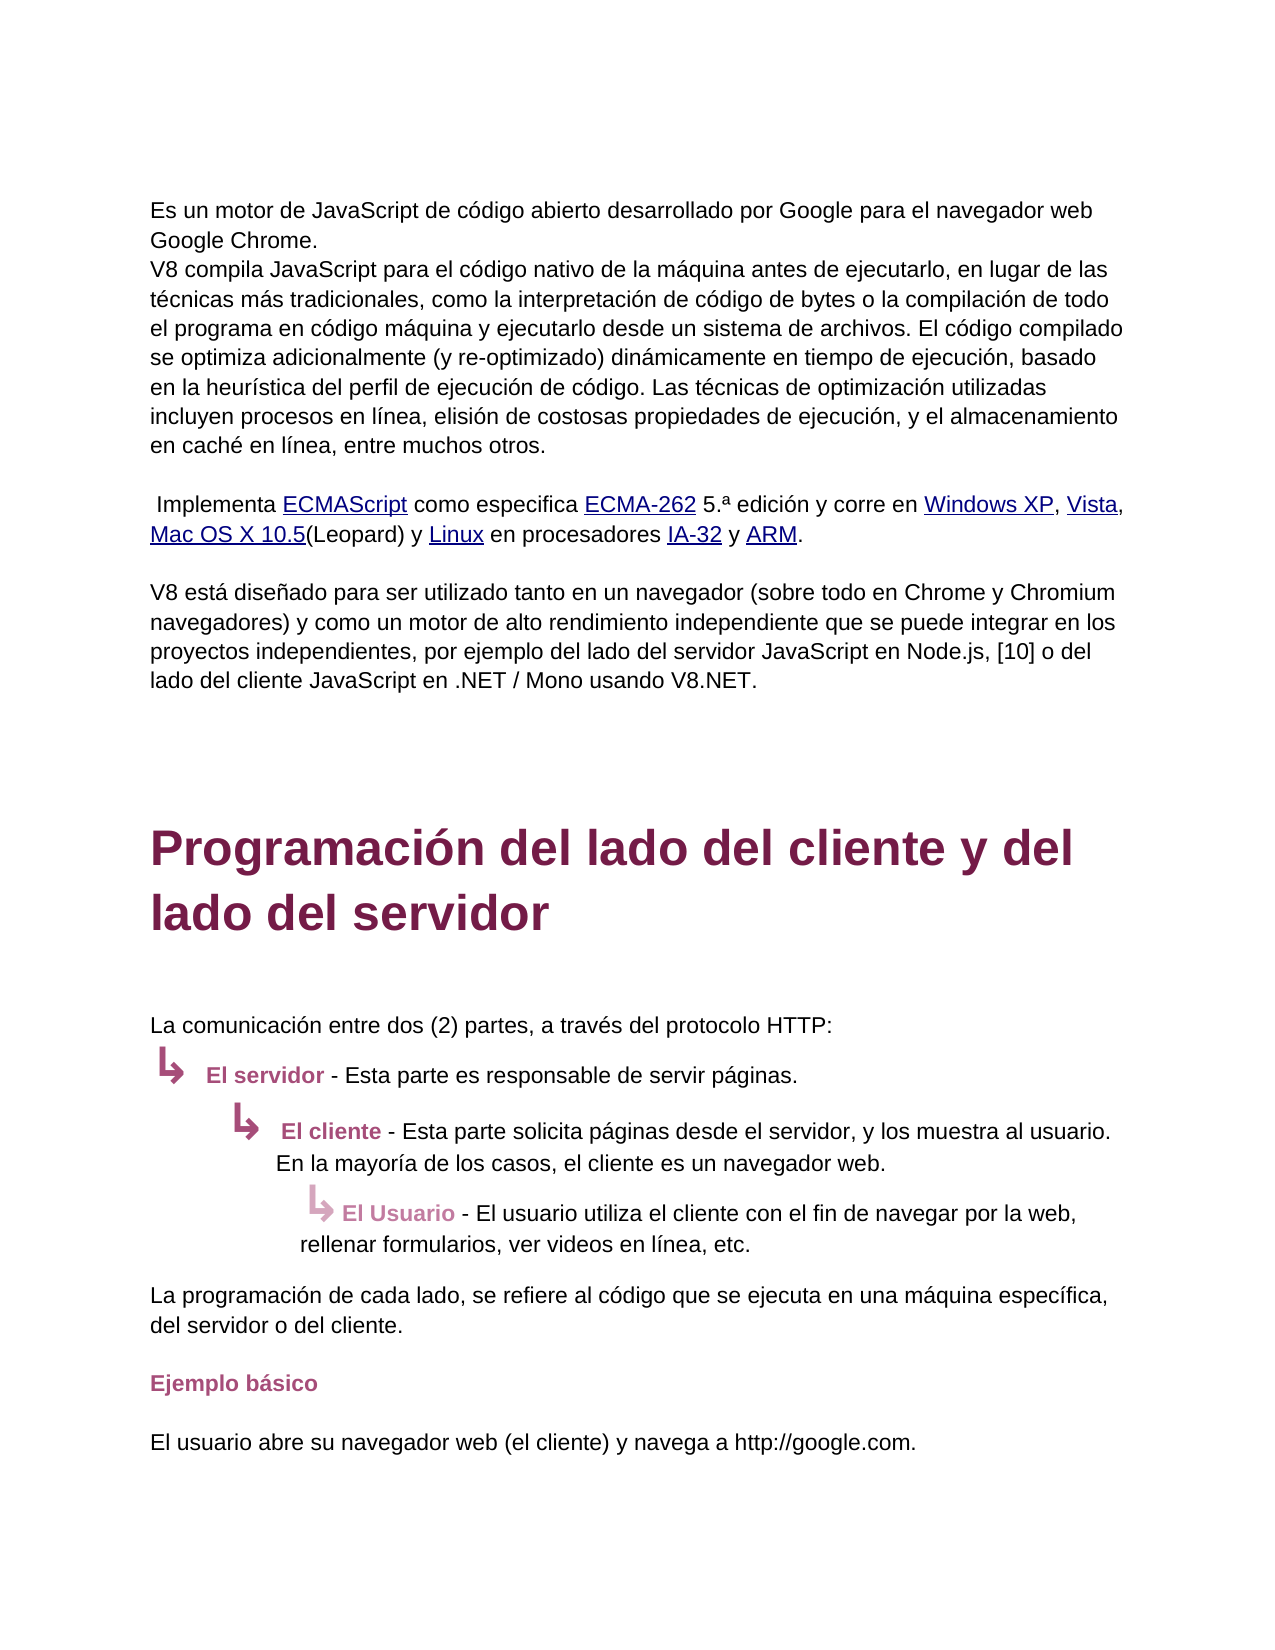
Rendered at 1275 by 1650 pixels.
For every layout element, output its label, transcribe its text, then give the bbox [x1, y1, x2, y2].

text V8 compila JavaScript para el código nativo de la máquina antes de ejecutarlo, en lugar de las técnicas más tradicionales, como la interpretación de código de bytes o la compilación de todo el programa en código máquina y ejecutarlo desde un sistema de archivos. El código compilado se optimiza adicionalmente (y re-optimizado) dinámicamente en tiempo de ejecución, basado en la heurística del perfil de ejecución de código. Las técnicas de optimización utilizadas incluyen procesos en línea, elisión de costosas propiedades de ejecución, y el almacenamiento en caché en línea, entre muchos otros. [150, 257, 1125, 459]
text La comunicación entre dos (2) partes, a través del protocolo HTTP: [150, 1013, 1125, 1038]
text En la mayoría de los casos, el cliente es un navegador web. [225, 1150, 1125, 1176]
text ↳El Usuario - El usuario utiliza el cliente con el fin de navegar por la web, rellenar formularios, ver videos en línea, etc. [300, 1176, 1125, 1257]
text Es un motor de JavaScript de código abierto desarrollado por Google para el navegador web Google Chrome. [150, 198, 1125, 253]
text V8 está diseñado para ser utilizado tanto en un navegador (sobre todo en Chrome y Chromium navegadores) y como un motor de alto rendimiento independiente que se puede integrar en los proyectos independientes, por ejemplo del lado del servidor JavaScript en Node.js, [10] o del lado del cliente JavaScript en .NET / Mono usando V8.NET. [150, 580, 1125, 694]
text ↳ El servidor - Esta parte es responsable de servir páginas. [150, 1038, 1125, 1094]
text ↳ El cliente - Esta parte solicita páginas desde el servidor, y los muestra al usuario. [225, 1094, 1125, 1150]
text La programación de cada lado, se refiere al código que se ejecuta en una máquina específica, del servidor o del cliente. [150, 1283, 1125, 1338]
text Implementa ECMAScript como especifica ECMA-262 5.ª edición y corre en Windows XP, Vista, Mac OS X 10.5(Leopard) y Linux en procesadores IA-32 y ARM. [150, 492, 1125, 547]
text El usuario abre su navegador web (el cliente) y navega a http://google.com. [150, 1430, 1125, 1455]
text Ejemplo básico [150, 1371, 1125, 1397]
text Programación del lado del cliente y del lado del servidor [150, 820, 1125, 940]
